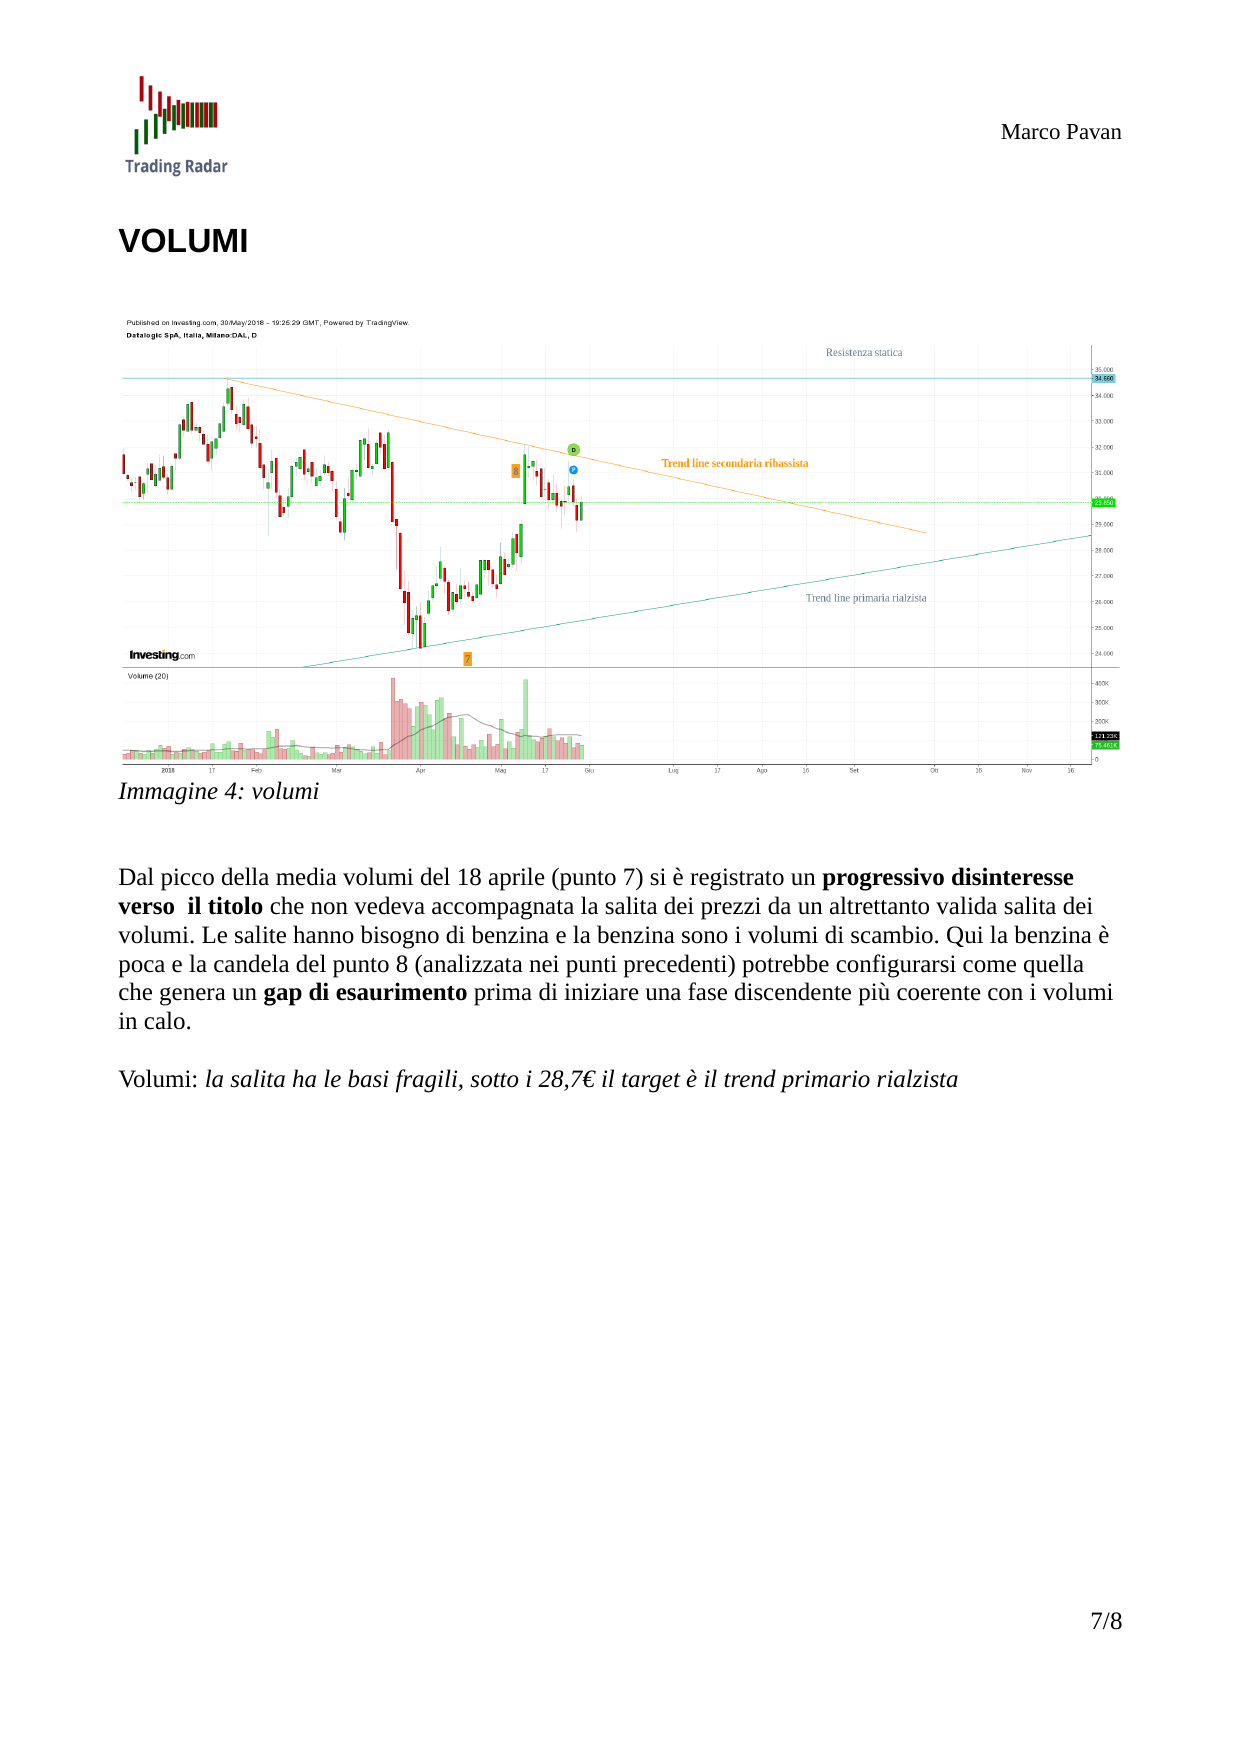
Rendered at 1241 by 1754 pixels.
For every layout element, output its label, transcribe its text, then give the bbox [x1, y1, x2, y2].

text Volumi: la salita ha le basi fragili, sotto i 28,7€ il target è il trend primario rialzista [118, 1064, 1122, 1092]
text Dal picco della media volumi del 18 aprile (punto 7) si è registrato un progressivo disinteresse verso il titolo che non vedeva accompagnata la salita dei prezzi da un altrettanto valida salita dei volumi. Le salite hanno bisogno di benzina e la benzina sono i volumi di scambio. Qui la benzina è poca e la candela del punto 8 (analizzata nei punti precedenti) potrebbe configurarsi come quella che genera un gap di esaurimento prima di iniziare una fase discendente più coerente con i volumi in calo. [118, 862, 1122, 1035]
subtitle VOLUMI [118, 221, 1122, 260]
text Immagine 4: volumi [118, 777, 1122, 805]
picture [118, 313, 1123, 777]
picture [125, 75, 228, 178]
